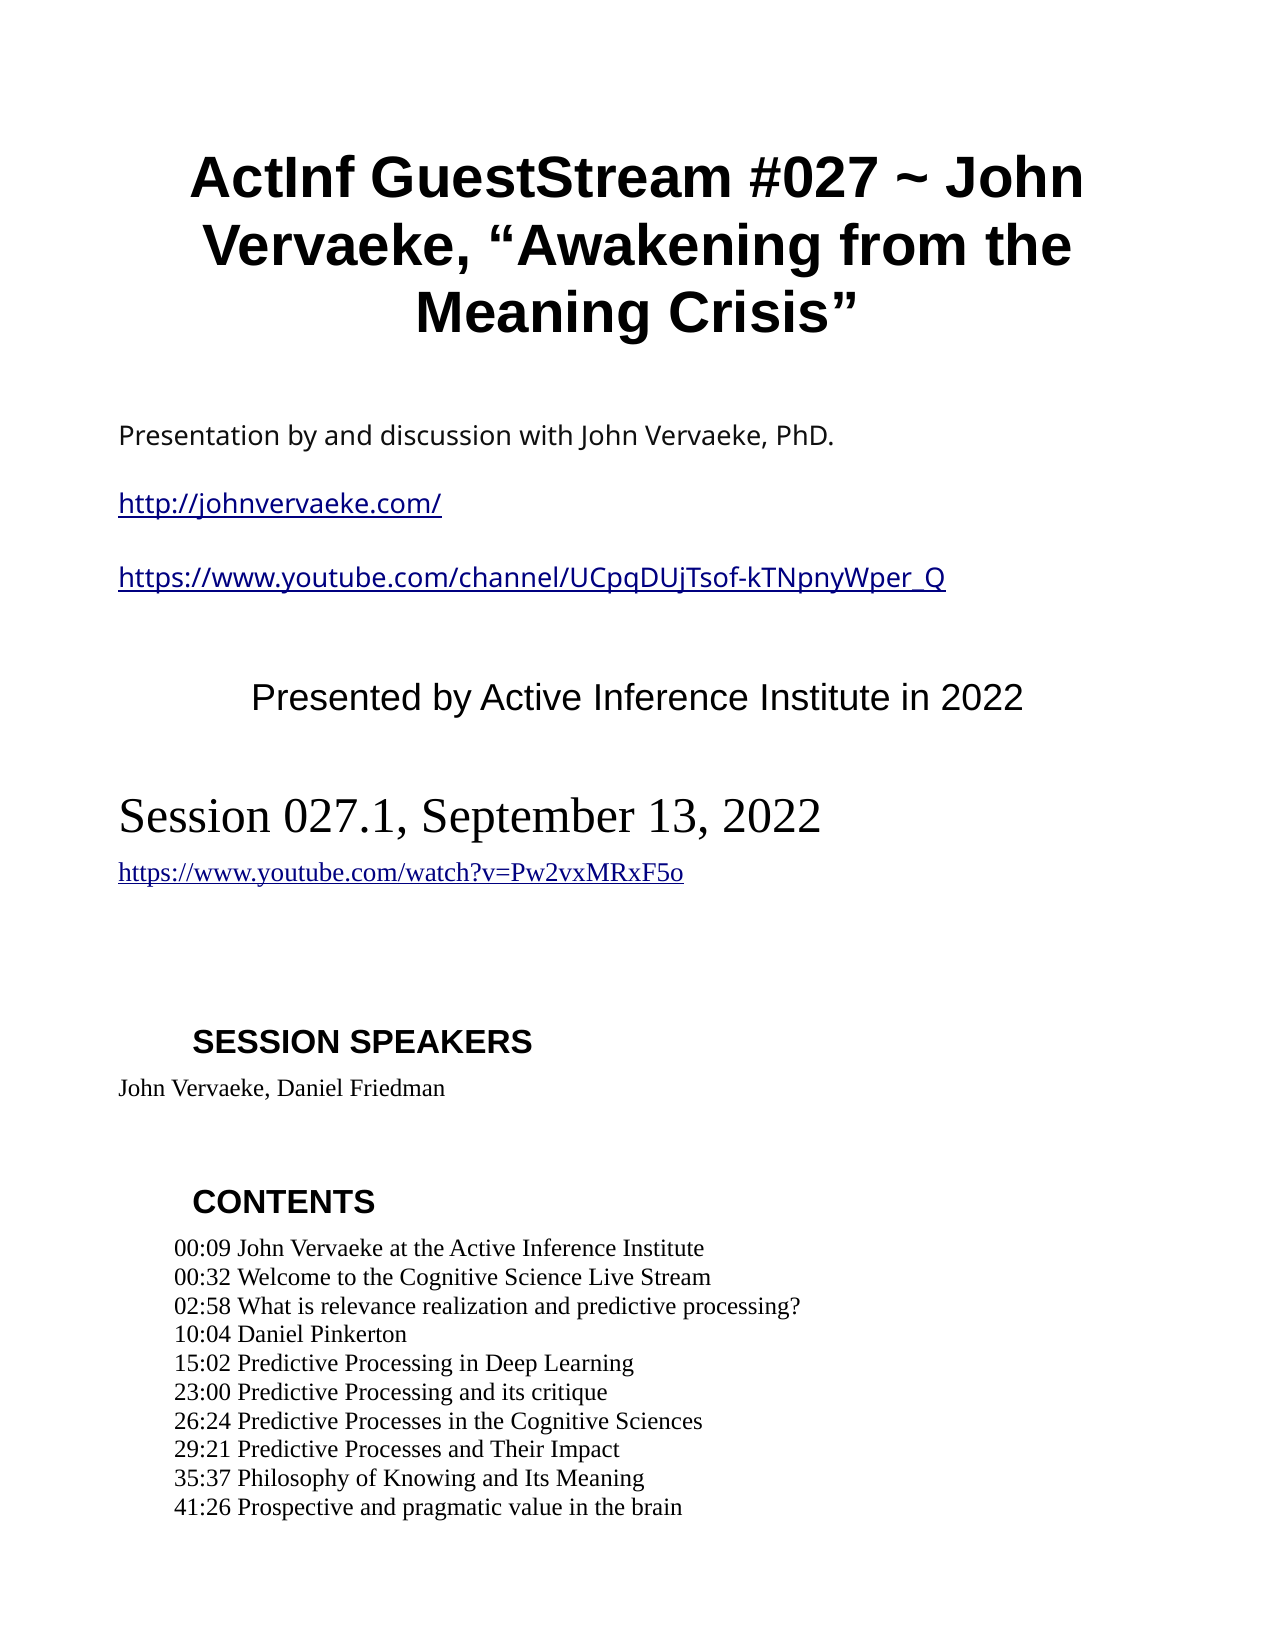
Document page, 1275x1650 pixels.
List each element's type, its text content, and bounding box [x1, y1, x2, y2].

table_cell 23:00 [112, 1377, 234, 1406]
table_cell 15:02 [112, 1348, 234, 1377]
table_cell Welcome to the Cognitive Science Live Stream [234, 1262, 859, 1291]
subtitle Session 027.1, September 13, 2022 [118, 786, 1157, 843]
table_cell What is relevance realization and predictive processing? [234, 1291, 859, 1319]
text https://www.youtube.com/channel/UCpqDUjTsof-kTNpnyWper_Q [118, 558, 1157, 595]
text John Vervaeke, Daniel Friedman [118, 1073, 1157, 1102]
table_cell 29:21 [112, 1435, 234, 1463]
subtitle SESSION SPEAKERS [118, 1022, 1157, 1061]
title ActInf GuestStream #027 ~ John Vervaeke, “Awakening from the Meaning Crisis” [118, 143, 1157, 344]
table_cell Predictive Processing and its critique [234, 1377, 859, 1406]
table_cell Predictive Processes in the Cognitive Sciences [234, 1406, 859, 1434]
table_cell 35:37 [112, 1463, 234, 1492]
table_cell 00:32 [112, 1262, 234, 1291]
table_cell Predictive Processing in Deep Learning [234, 1348, 859, 1377]
text https://www.youtube.com/watch?v=Pw2vxMRxF5o [118, 856, 1157, 887]
table_cell 41:26 [112, 1492, 234, 1521]
table_cell 10:04 [112, 1320, 234, 1348]
table_cell Prospective and pragmatic value in the brain [234, 1492, 859, 1521]
text Presentation by and discussion with John Vervaeke, PhD. [118, 417, 1157, 454]
table_header 00:09 [112, 1233, 234, 1262]
subtitle Presented by Active Inference Institute in 2022 [118, 675, 1157, 718]
table_header John Vervaeke at the Active Inference Institute [234, 1233, 859, 1262]
table_cell 02:58 [112, 1291, 234, 1319]
table_cell 26:24 [112, 1406, 234, 1434]
text http://johnvervaeke.com/ [118, 485, 1157, 522]
subtitle CONTENTS [118, 1182, 1157, 1221]
table_cell Philosophy of Knowing and Its Meaning [234, 1463, 859, 1492]
table_cell Daniel Pinkerton [234, 1320, 859, 1348]
table_cell Predictive Processes and Their Impact [234, 1435, 859, 1463]
